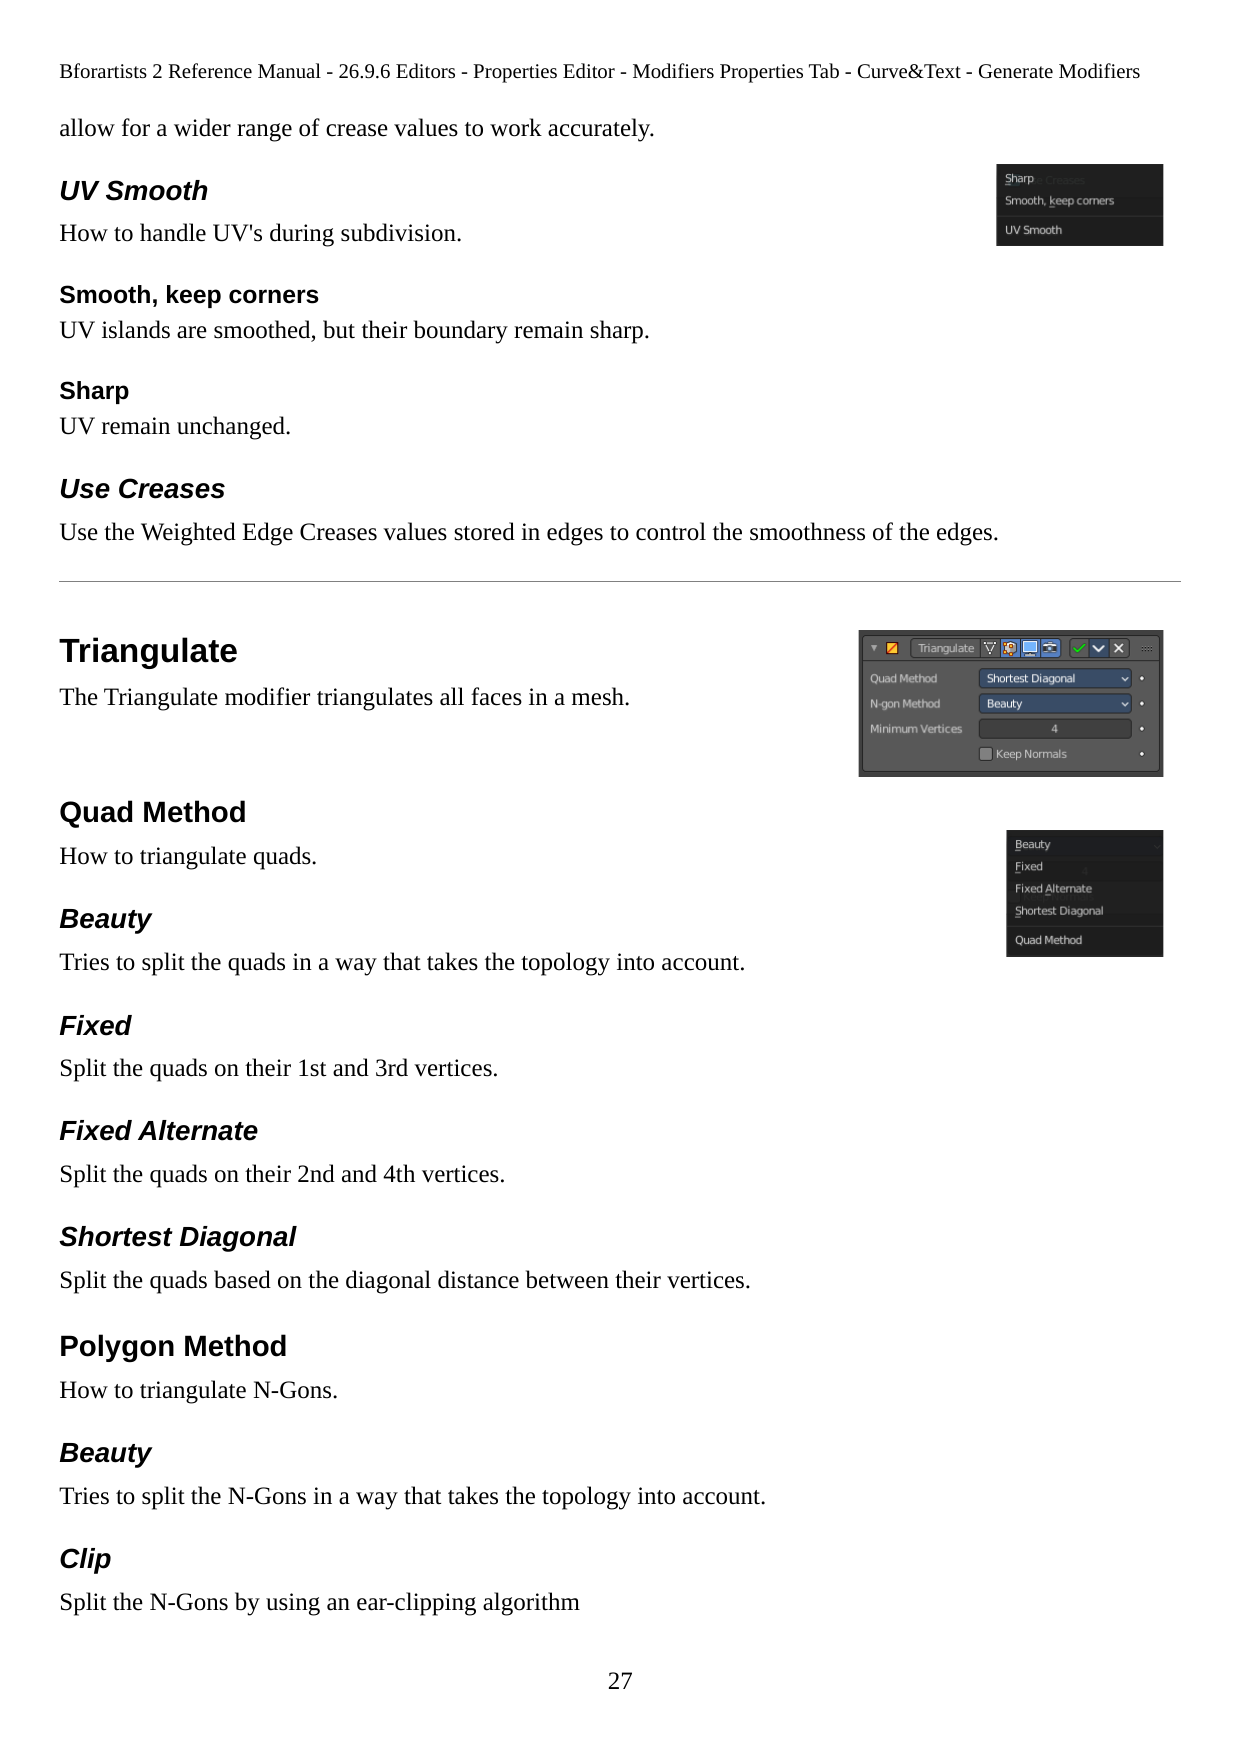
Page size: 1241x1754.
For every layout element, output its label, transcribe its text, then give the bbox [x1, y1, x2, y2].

text Split the N-Gons by using an ear-clipping algorithm [59, 1587, 1181, 1616]
subtitle Fixed [59, 1009, 1181, 1041]
text Split the quads based on the diagonal distance between their vertices. [59, 1265, 1181, 1294]
picture [1006, 830, 1164, 957]
subtitle Beauty [59, 1437, 1181, 1468]
picture [858, 630, 1164, 777]
text Split the quads on their 1st and 3rd vertices. [59, 1053, 1181, 1082]
subtitle Triangulate [59, 631, 858, 670]
text Use the Weighted Edge Creases values stored in edges to control the smoothness of the edges. [59, 517, 1181, 546]
text Split the quads on their 2nd and 4th vertices. [59, 1159, 1181, 1188]
subtitle [1164, 174, 1181, 206]
subtitle Beauty [59, 903, 1006, 935]
text How to triangulate quads. [59, 841, 1006, 870]
text UV islands are smoothed, but their boundary remain sharp. [59, 315, 1181, 344]
subtitle Clip [59, 1542, 1181, 1574]
text Tries to split the quads in a way that takes the topology into account. [59, 947, 1181, 976]
subtitle Polygon Method [59, 1329, 1181, 1362]
text allow for a wider range of crease values to work accurately. [59, 113, 1181, 141]
picture [996, 164, 1164, 246]
subtitle [1164, 631, 1181, 670]
text How to triangulate N-Gons. [59, 1375, 1181, 1404]
subtitle Fixed Alternate [59, 1115, 1181, 1147]
text How to handle UV's during subdivision. [59, 218, 1181, 247]
subtitle Shortest Diagonal [59, 1221, 1181, 1253]
subtitle Sharp [59, 376, 1181, 405]
subtitle Quad Method [59, 795, 1181, 829]
subtitle [1164, 903, 1181, 935]
subtitle Use Creases [59, 473, 1181, 505]
text The Triangulate modifier triangulates all faces in a mesh. [59, 682, 858, 711]
subtitle Smooth, keep corners [59, 280, 1181, 309]
text UV remain unchanged. [59, 411, 1181, 440]
subtitle UV Smooth [59, 174, 996, 206]
text Tries to split the N-Gons in a way that takes the topology into account. [59, 1481, 1181, 1510]
